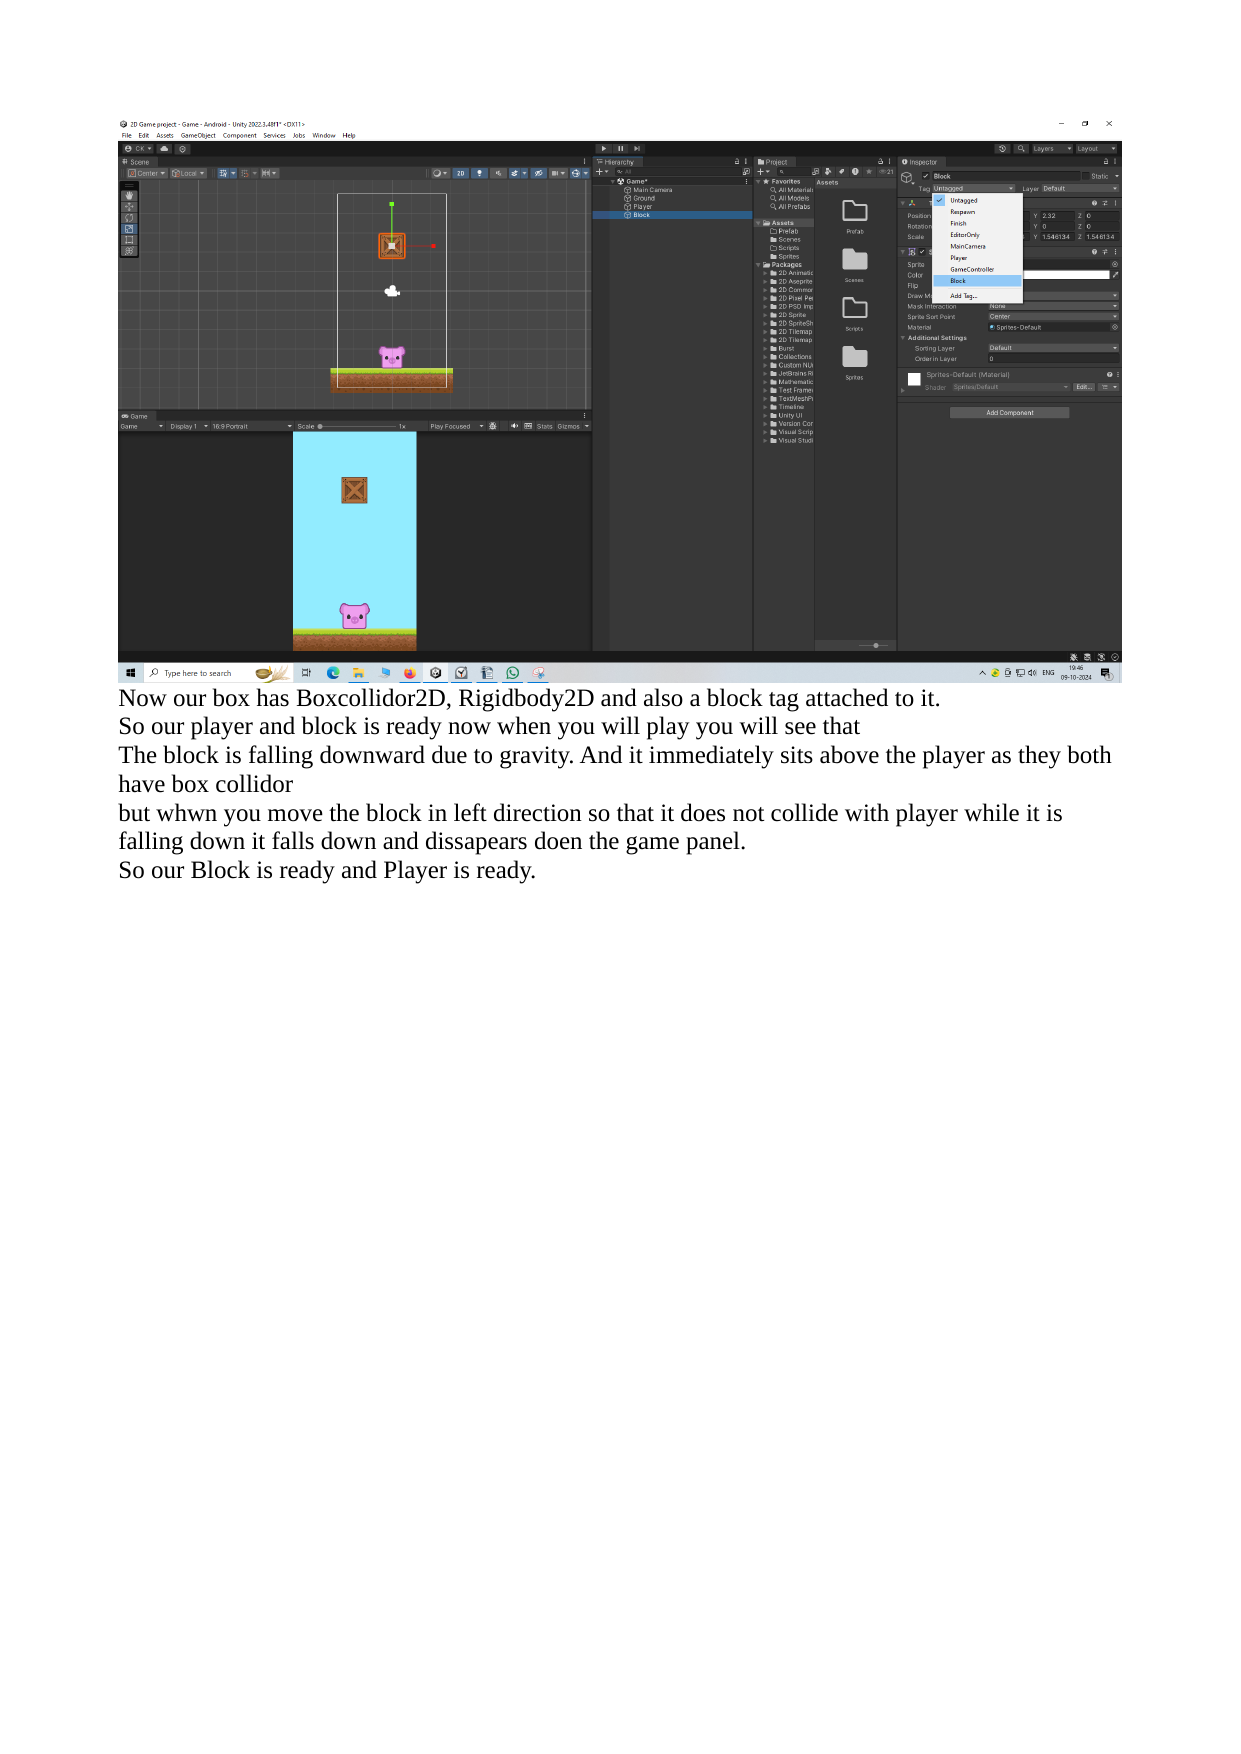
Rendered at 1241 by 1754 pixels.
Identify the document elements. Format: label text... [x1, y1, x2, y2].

text but whwn you move the block in left direction so that it does not collide with player while it is falling down it falls down and dissapears doen the game panel. [118, 798, 1122, 855]
text Now our box has Boxcollidor2D, Rigidbody2D and also a block tag attached to it. [118, 683, 1122, 711]
text The block is falling downward due to gravity. And it immediately sits above the player as they both have box collidor [118, 740, 1122, 798]
picture [118, 118, 1122, 683]
text So our Block is ready and Player is ready. [118, 855, 1122, 884]
text So our player and block is ready now when you will play you will see that [118, 711, 1122, 740]
